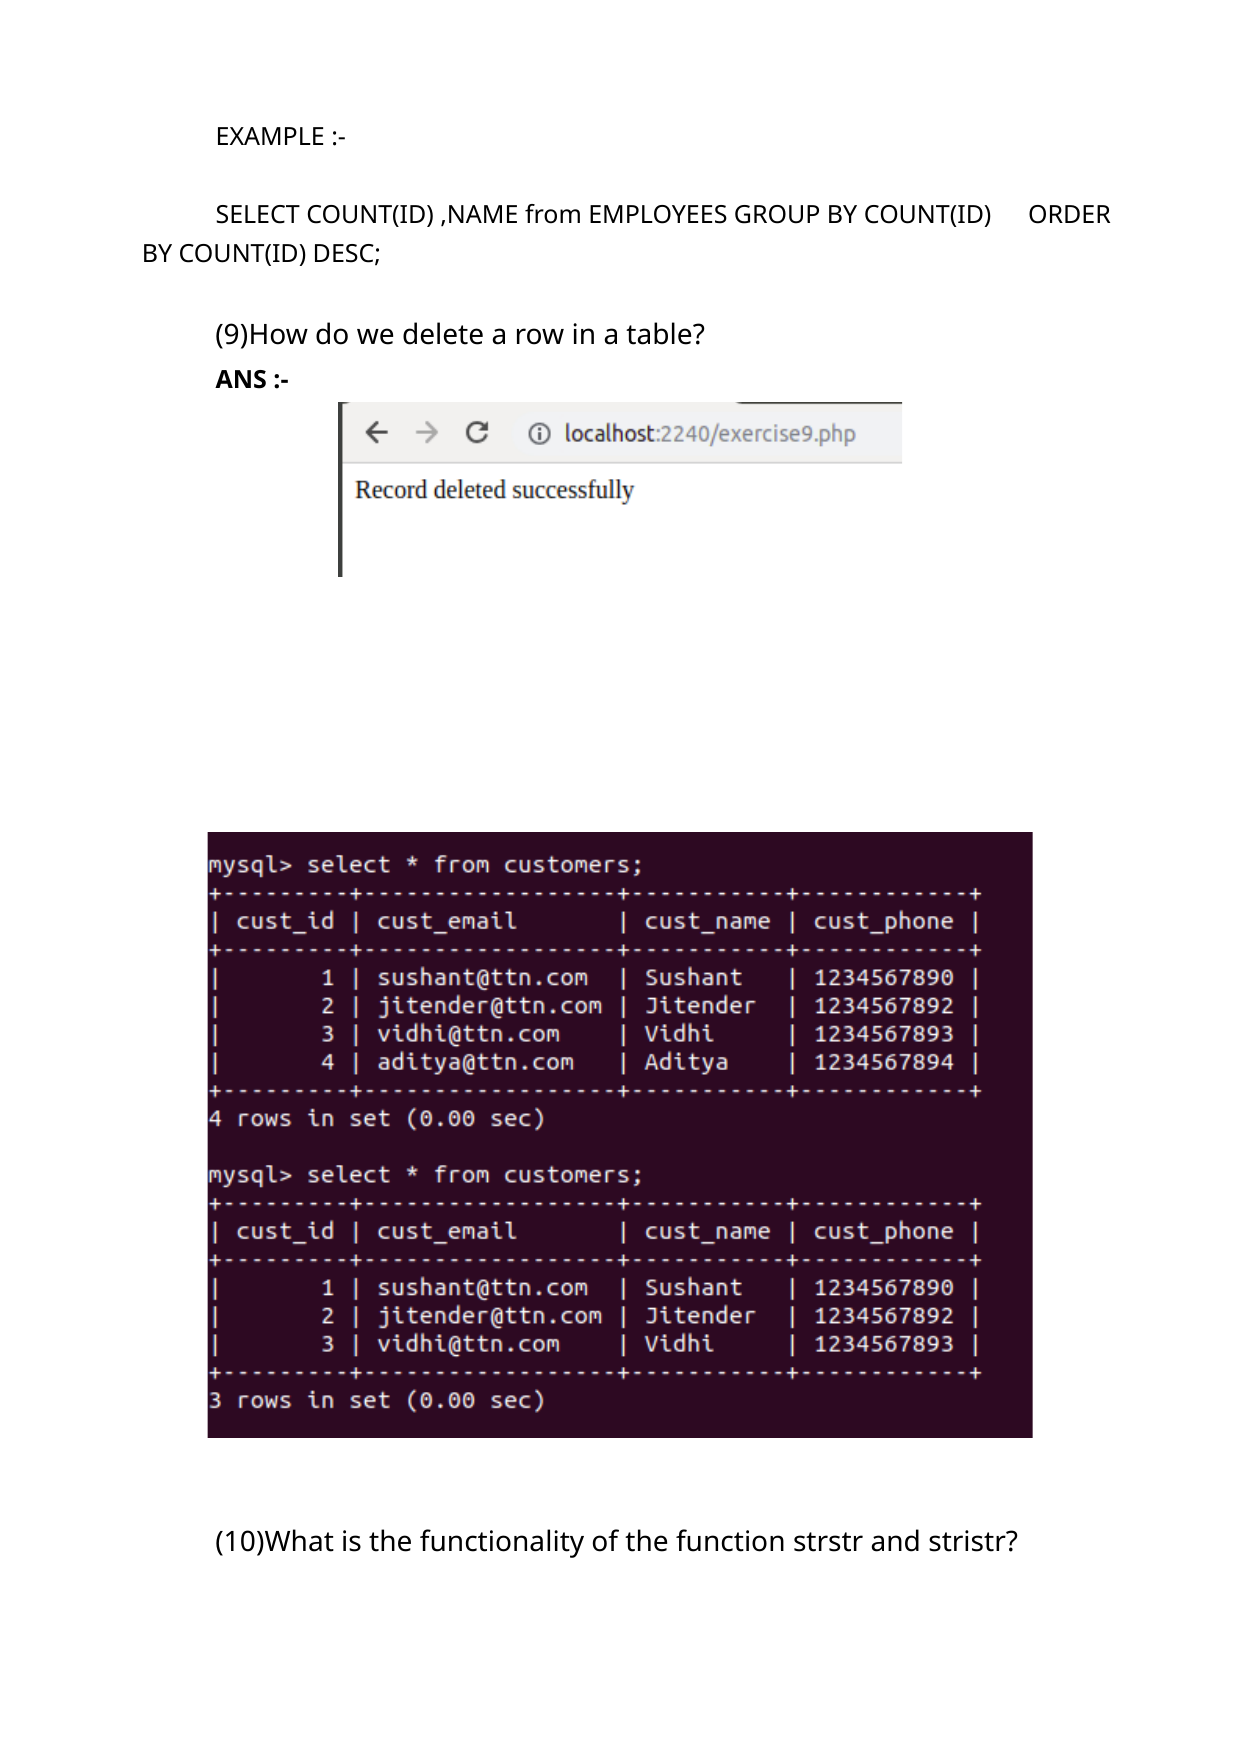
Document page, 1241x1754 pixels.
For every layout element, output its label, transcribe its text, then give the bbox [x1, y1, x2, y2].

picture [338, 402, 903, 577]
text ANS :- [142, 358, 1122, 396]
list What is the functionality of the function strstr and stristr? [142, 1521, 1122, 1559]
text EXAMPLE :- [142, 118, 1122, 152]
picture [207, 832, 1033, 1438]
text SELECT COUNT(ID) ,NAME from EMPLOYEES GROUP BY COUNT(ID) ORDER BY COUNT(ID) DESC; [142, 196, 1122, 270]
list How do we delete a row in a table? [142, 314, 1122, 352]
